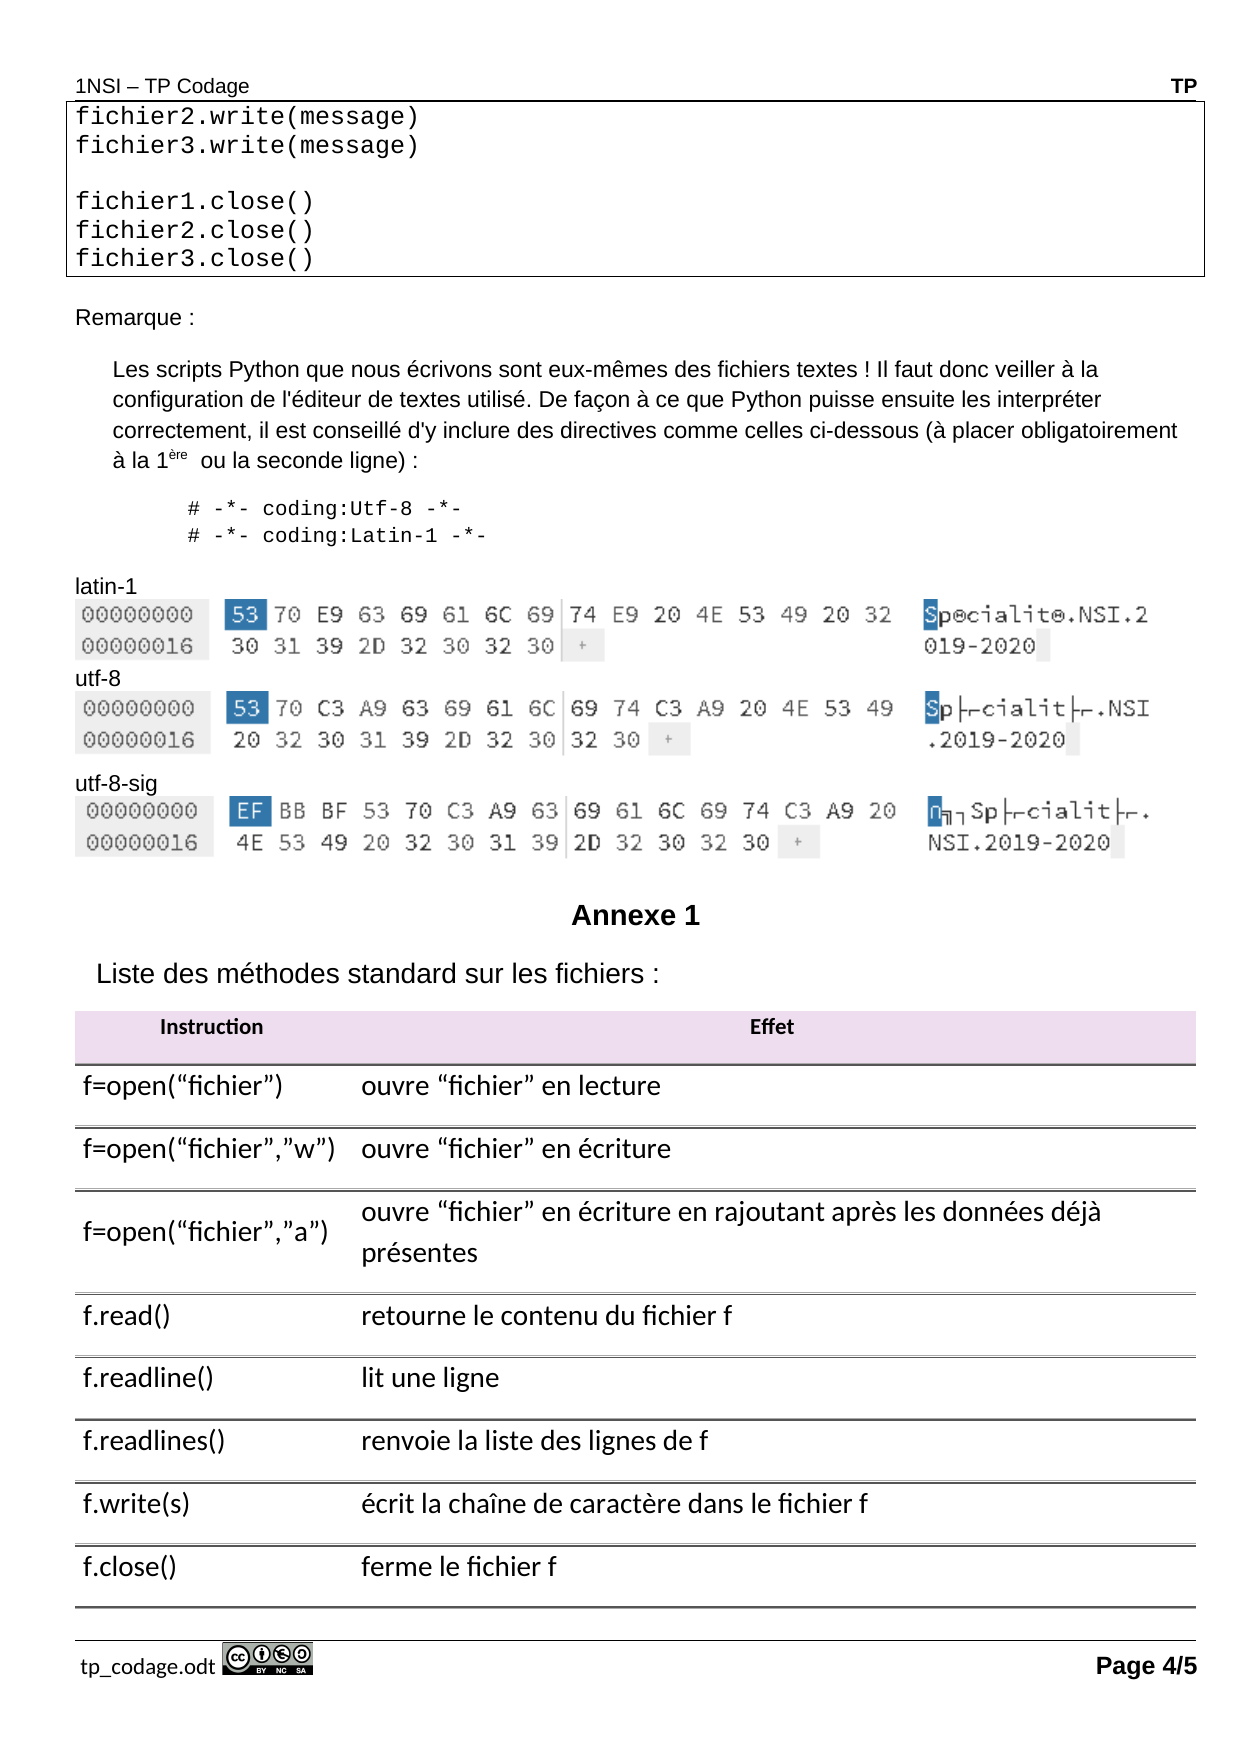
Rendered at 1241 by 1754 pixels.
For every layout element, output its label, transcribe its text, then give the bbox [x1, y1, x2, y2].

table_cell f=open(“fichier”,”a”) [75, 1192, 353, 1292]
table_cell f=open(“fichier”,”w”) [75, 1129, 353, 1188]
table_cell ferme le fichier f [353, 1547, 1196, 1606]
table_cell f.readlines() [75, 1421, 353, 1480]
list # -*- coding:Utf-8 -*- [187, 498, 1196, 521]
table_cell écrit la chaîne de caractère dans le fichier f [353, 1484, 1196, 1543]
table_cell ouvre “fichier” en écriture [353, 1129, 1196, 1188]
text Les scripts Python que nous écrivons sont eux-mêmes des fichiers textes ! Il faut donc veiller à la configuration de l'éditeur de textes utilisé. De façon à ce que Python puisse ensuite les interpréter correctement, il est conseillé d'y inclure des directives comme celles ci-dessous (à placer obligatoirement à la 1ère ou la seconde ligne) : [112, 356, 1196, 473]
text utf-8 [75, 665, 1196, 691]
table_cell f.close() [75, 1547, 353, 1606]
table_header Effet [353, 1011, 1196, 1063]
table_cell ouvre “fichier” en écriture en rajoutant après les données déjà présentes [353, 1192, 1196, 1292]
text utf-8-sig [75, 770, 1196, 796]
text latin-1 [75, 573, 1196, 599]
table_header Instruction [75, 1011, 353, 1063]
picture [75, 599, 1160, 665]
picture [75, 796, 1161, 865]
table_cell f=open(“fichier”) [75, 1066, 353, 1125]
picture [222, 1642, 313, 1675]
table_cell f.write(s) [75, 1484, 353, 1543]
list # -*- coding:Latin-1 -*- [187, 525, 1196, 549]
table_cell lit une ligne [353, 1358, 1196, 1418]
table_cell renvoie la liste des lignes de f [353, 1421, 1196, 1480]
table_cell retourne le contenu du fichier f [353, 1295, 1196, 1355]
table_cell ouvre “fichier” en lecture [353, 1066, 1196, 1125]
text Remarque : [75, 303, 1196, 330]
table_cell f.readline() [75, 1358, 353, 1418]
table_cell f.read() [75, 1295, 353, 1355]
picture [75, 691, 1174, 770]
text Annexe 1 [75, 898, 1196, 931]
text Liste des méthodes standard sur les fichiers : [96, 957, 1175, 990]
text fichier2.write(message) fichier3.write(message) fichier1.close() fichier2.close() fichier3.close() [67, 102, 1204, 276]
